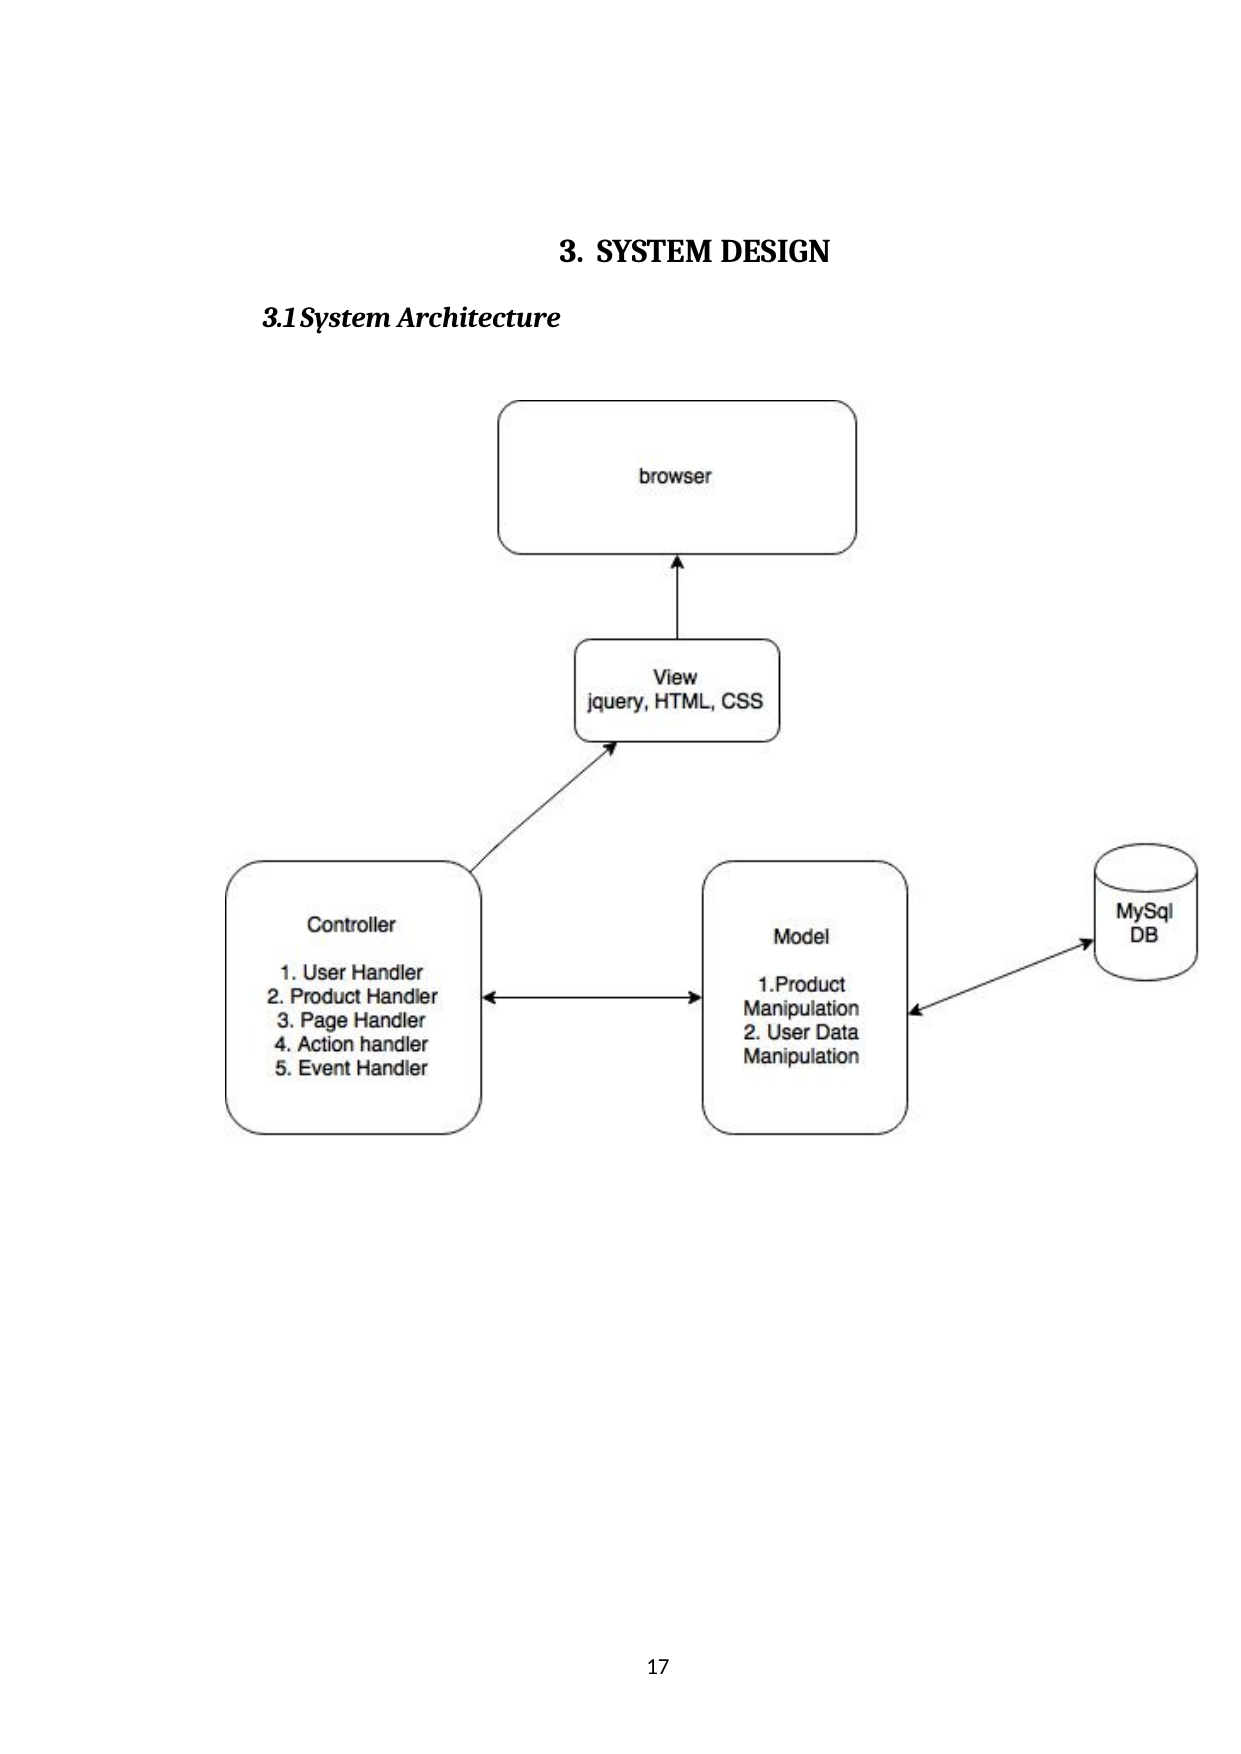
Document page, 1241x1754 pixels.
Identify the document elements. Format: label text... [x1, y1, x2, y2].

subtitle System Architecture [262, 302, 1090, 335]
picture [225, 400, 1200, 1137]
subtitle SYSTEM DESIGN [300, 232, 1090, 271]
